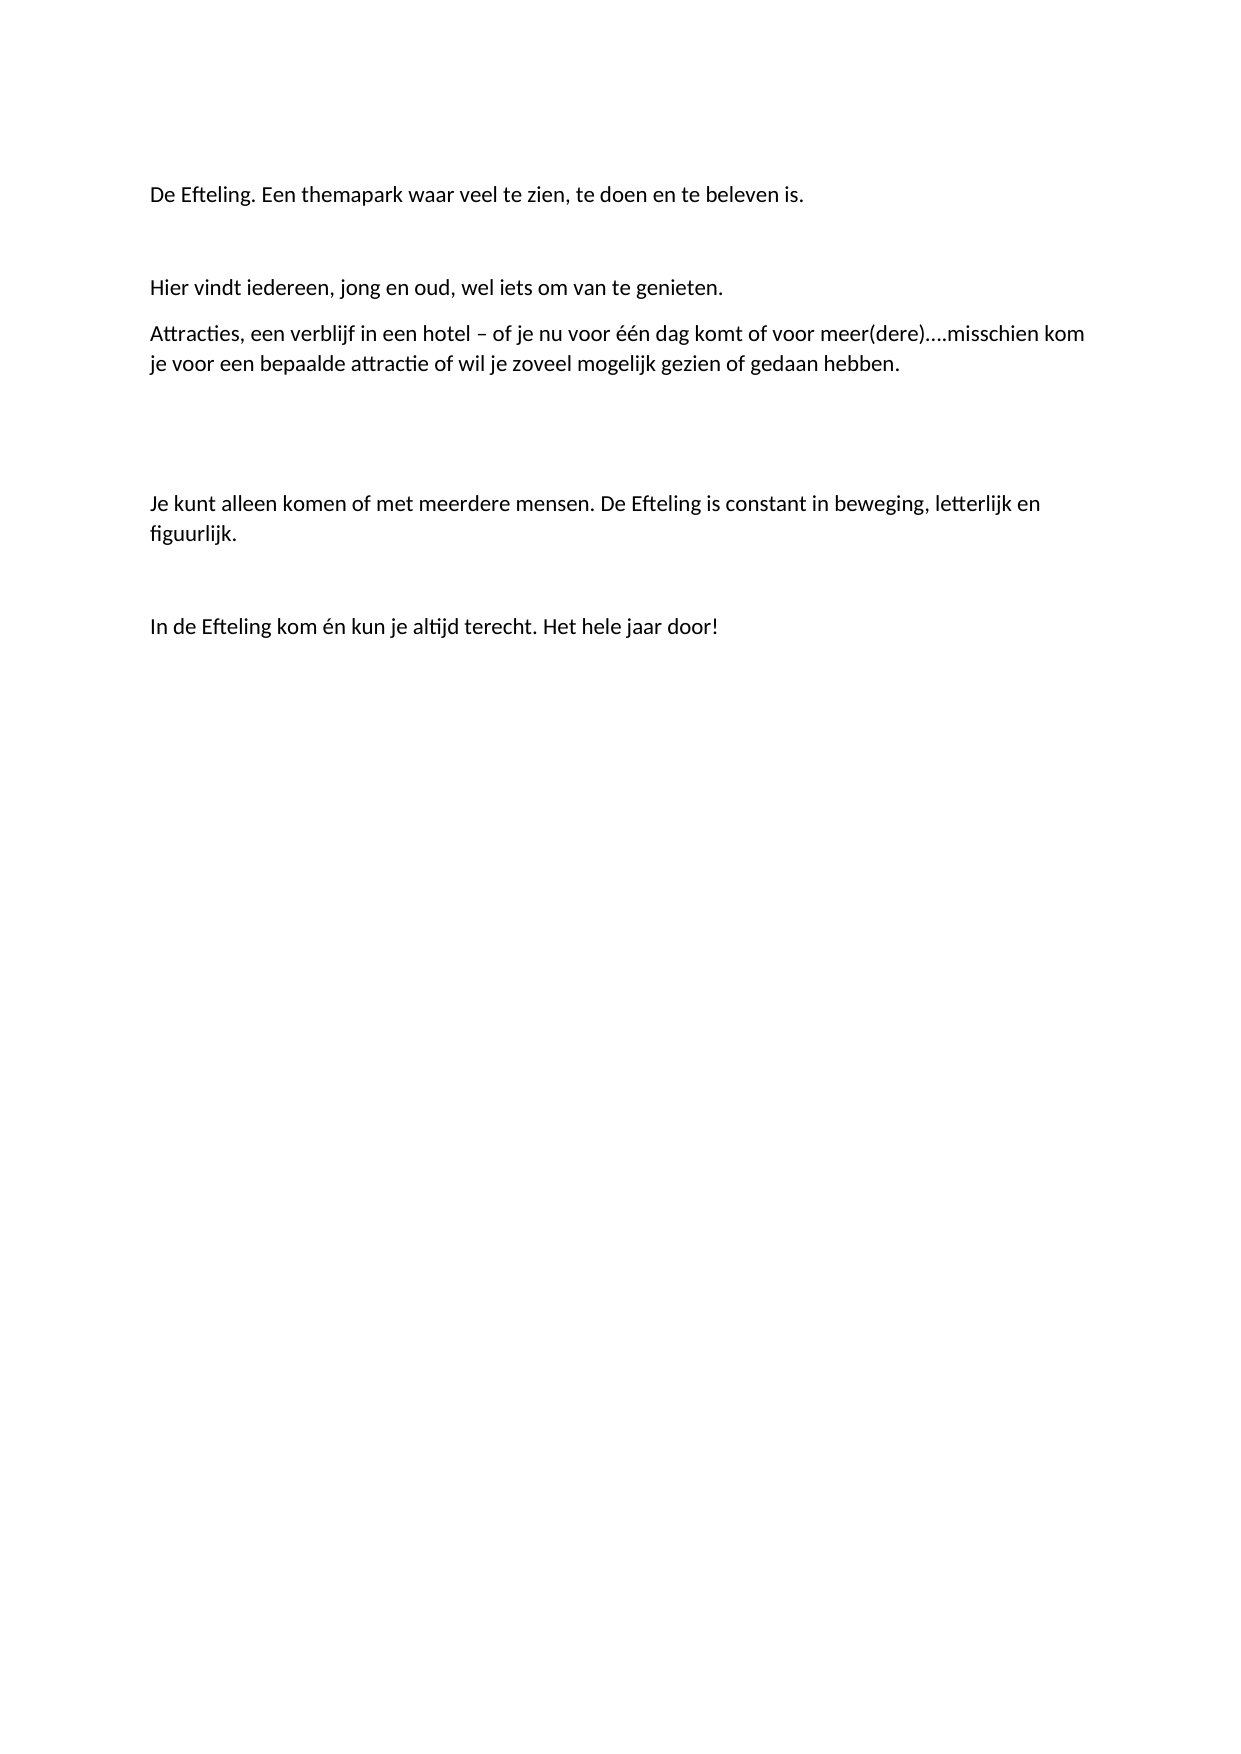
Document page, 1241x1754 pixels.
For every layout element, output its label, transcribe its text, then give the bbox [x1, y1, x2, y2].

text Attracties, een verblijf in een hotel – of je nu voor één dag komt of voor meer(dere)….misschien kom je voor een bepaalde attractie of wil je zoveel mogelijk gezien of gedaan hebben. [150, 319, 1090, 377]
text In de Efteling kom én kun je altijd terecht. Het hele jaar door! [150, 612, 1090, 640]
text Hier vindt iedereen, jong en oud, wel iets om van te genieten. [150, 273, 1090, 301]
text De Efteling. Een themapark waar veel te zien, te doen en te beleven is. [150, 180, 1090, 208]
text Je kunt alleen komen of met meerdere mensen. De Efteling is constant in beweging, letterlijk en figuurlijk. [150, 489, 1090, 547]
